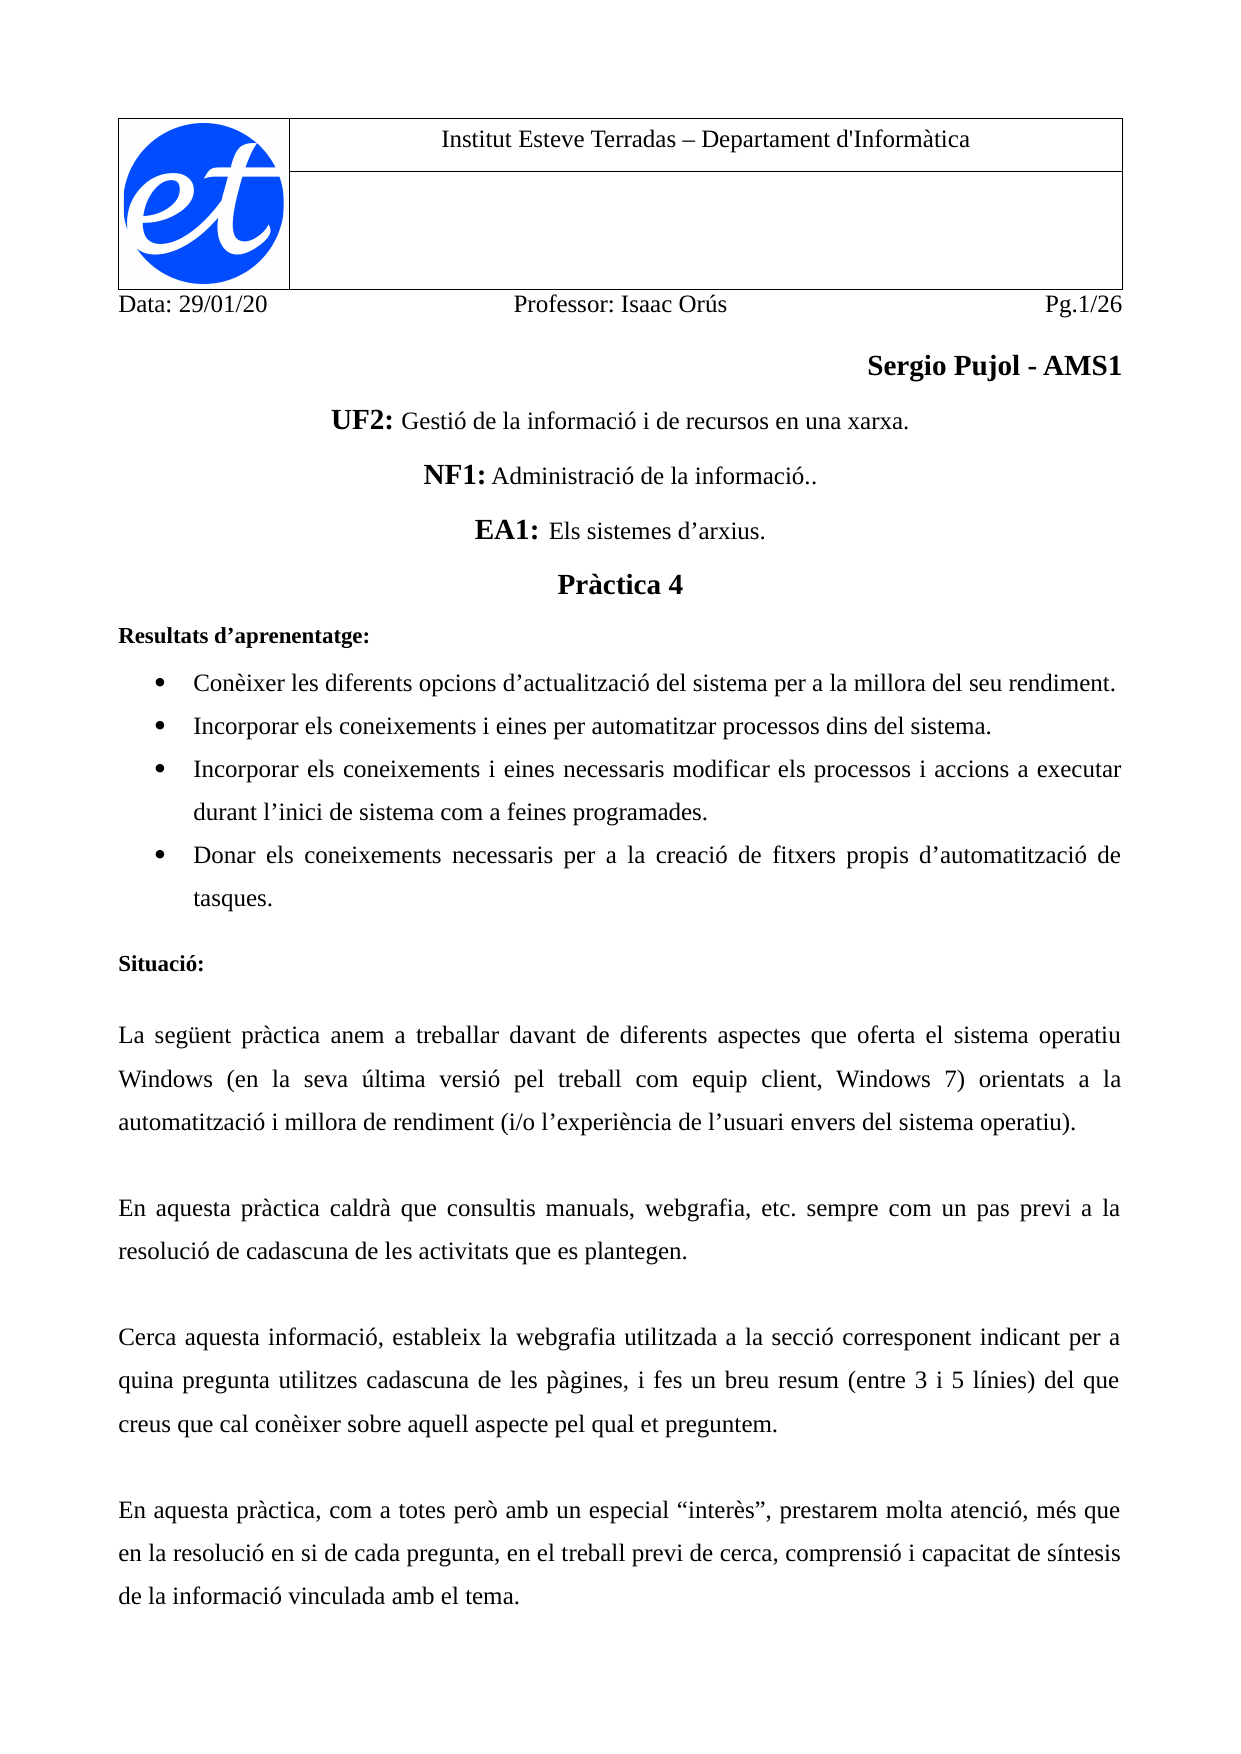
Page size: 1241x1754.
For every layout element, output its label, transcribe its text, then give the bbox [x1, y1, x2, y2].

picture [123, 123, 284, 284]
list Conèixer les diferents opcions d’actualització del sistema per a la millora del seu rendiment. [156, 668, 1122, 697]
text Pràctica 4 [118, 567, 1122, 600]
text Situació: [118, 951, 1122, 977]
text En aquesta pràctica caldrà que consultis manuals, webgrafia, etc. sempre com un pas previ a la resolució de cadascuna de les activitats que es plantegen. [118, 1193, 1122, 1265]
text Resultats d’aprenentatge: [118, 622, 1122, 648]
list Donar els coneixements necessaris per a la creació de fitxers propis d’automatització de tasques. [156, 840, 1122, 912]
text Sergio Pujol - AMS1 [118, 348, 1122, 381]
list Incorporar els coneixements i eines per automatitzar processos dins del sistema. [156, 711, 1122, 740]
text La següent pràctica anem a treballar davant de diferents aspectes que oferta el sistema operatiu Windows (en la seva última versió pel treball com equip client, Windows 7) orientats a la automatització i millora de rendiment (i/o l’experiència de l’usuari envers del sistema operatiu). [118, 1021, 1122, 1136]
text En aquesta pràctica, com a totes però amb un especial “interès”, prestarem molta atenció, més que en la resolució en si de cada pregunta, en el treball previ de cerca, comprensió i capacitat de síntesis de la informació vinculada amb el tema. [118, 1495, 1122, 1610]
text UF2: Gestió de la informació i de recursos en una xarxa. [118, 402, 1122, 436]
text EA1: Els sistemes d’arxius. [118, 512, 1122, 546]
text Cerca aquesta informació, estableix la webgrafia utilitzada a la secció corresponent indicant per a quina pregunta utilitzes cadascuna de les pàgines, i fes un breu resum (entre 3 i 5 línies) del que creus que cal conèixer sobre aquell aspecte pel qual et preguntem. [118, 1322, 1122, 1437]
text NF1: Administració de la informació.. [118, 457, 1122, 491]
list Incorporar els coneixements i eines necessaris modificar els processos i accions a executar durant l’inici de sistema com a feines programades. [156, 754, 1122, 826]
